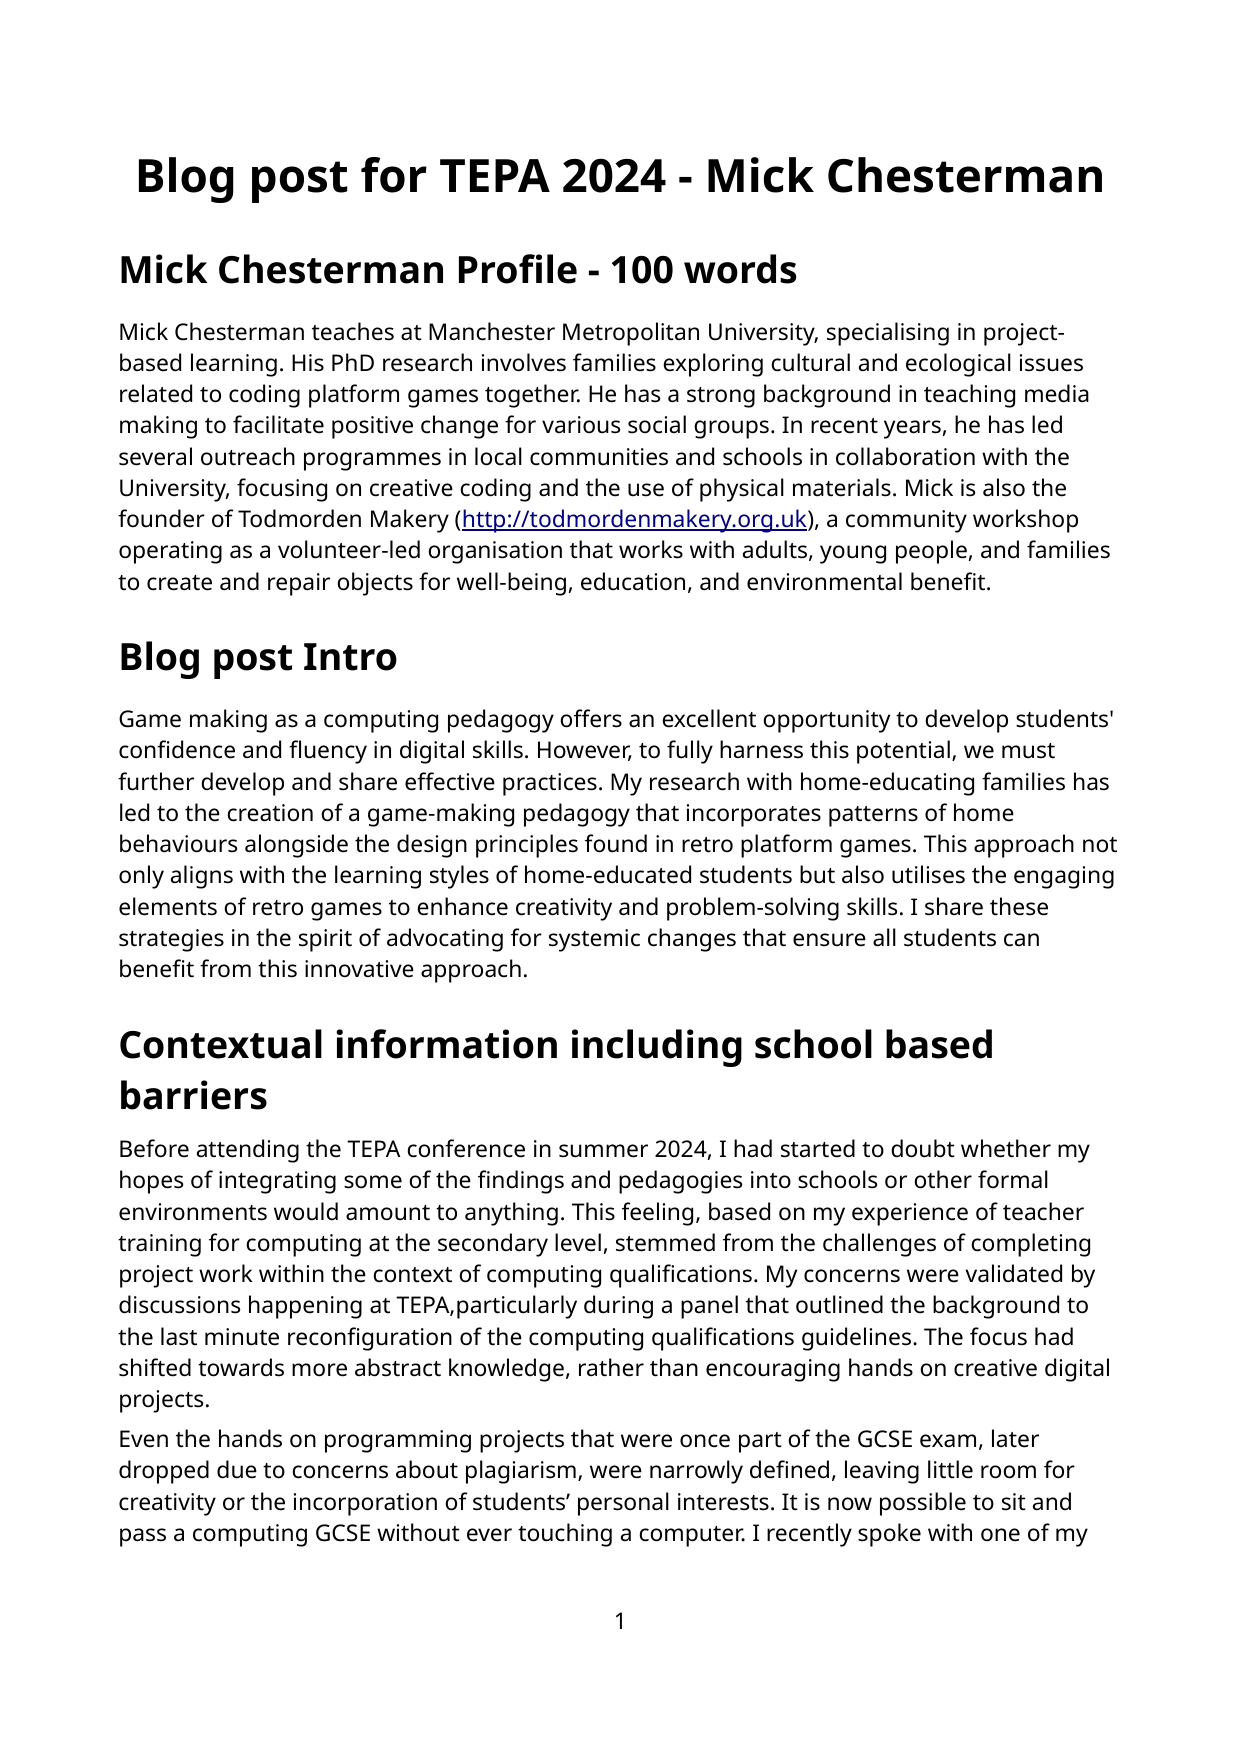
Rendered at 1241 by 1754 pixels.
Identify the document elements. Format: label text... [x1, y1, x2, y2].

text Mick Chesterman teaches at Manchester Metropolitan University, specialising in project-based learning. His PhD research involves families exploring cultural and ecological issues related to coding platform games together. He has a strong background in teaching media making to facilitate positive change for various social groups. In recent years, he has led several outreach programmes in local communities and schools in collaboration with the University, focusing on creative coding and the use of physical materials. Mick is also the founder of Todmorden Makery (http://todmordenmakery.org.uk), a community workshop operating as a volunteer-led organisation that works with adults, young people, and families to create and repair objects for well-being, education, and environmental benefit. [118, 316, 1122, 597]
subtitle Contextual information including school based barriers [118, 1018, 1122, 1121]
subtitle Mick Chesterman Profile - 100 words [118, 243, 1122, 294]
text Before attending the TEPA conference in summer 2024, I had started to doubt whether my hopes of integrating some of the findings and pedagogies into schools or other formal environments would amount to anything. This feeling, based on my experience of teacher training for computing at the secondary level, stemmed from the challenges of completing project work within the context of computing qualifications. My concerns were validated by discussions happening at TEPA,particularly during a panel that outlined the background to the last minute reconfiguration of the computing qualifications guidelines. The focus had shifted towards more abstract knowledge, rather than encouraging hands on creative digital projects. [118, 1133, 1122, 1414]
subtitle Blog post Intro [118, 631, 1122, 682]
title Blog post for TEPA 2024 - Mick Chesterman [118, 143, 1122, 206]
text Even the hands on programming projects that were once part of the GCSE exam, later dropped due to concerns about plagiarism, were narrowly defined, leaving little room for creativity or the incorporation of students’ personal interests. It is now possible to sit and pass a computing GCSE without ever touching a computer. I recently spoke with one of my [118, 1423, 1122, 1548]
text Game making as a computing pedagogy offers an excellent opportunity to develop students' confidence and fluency in digital skills. However, to fully harness this potential, we must further develop and share effective practices. My research with home-educating families has led to the creation of a game-making pedagogy that incorporates patterns of home behaviours alongside the design principles found in retro platform games. This approach not only aligns with the learning styles of home-educated students but also utilises the engaging elements of retro games to enhance creativity and problem-solving skills. I share these strategies in the spirit of advocating for systemic changes that ensure all students can benefit from this innovative approach. [118, 703, 1122, 984]
